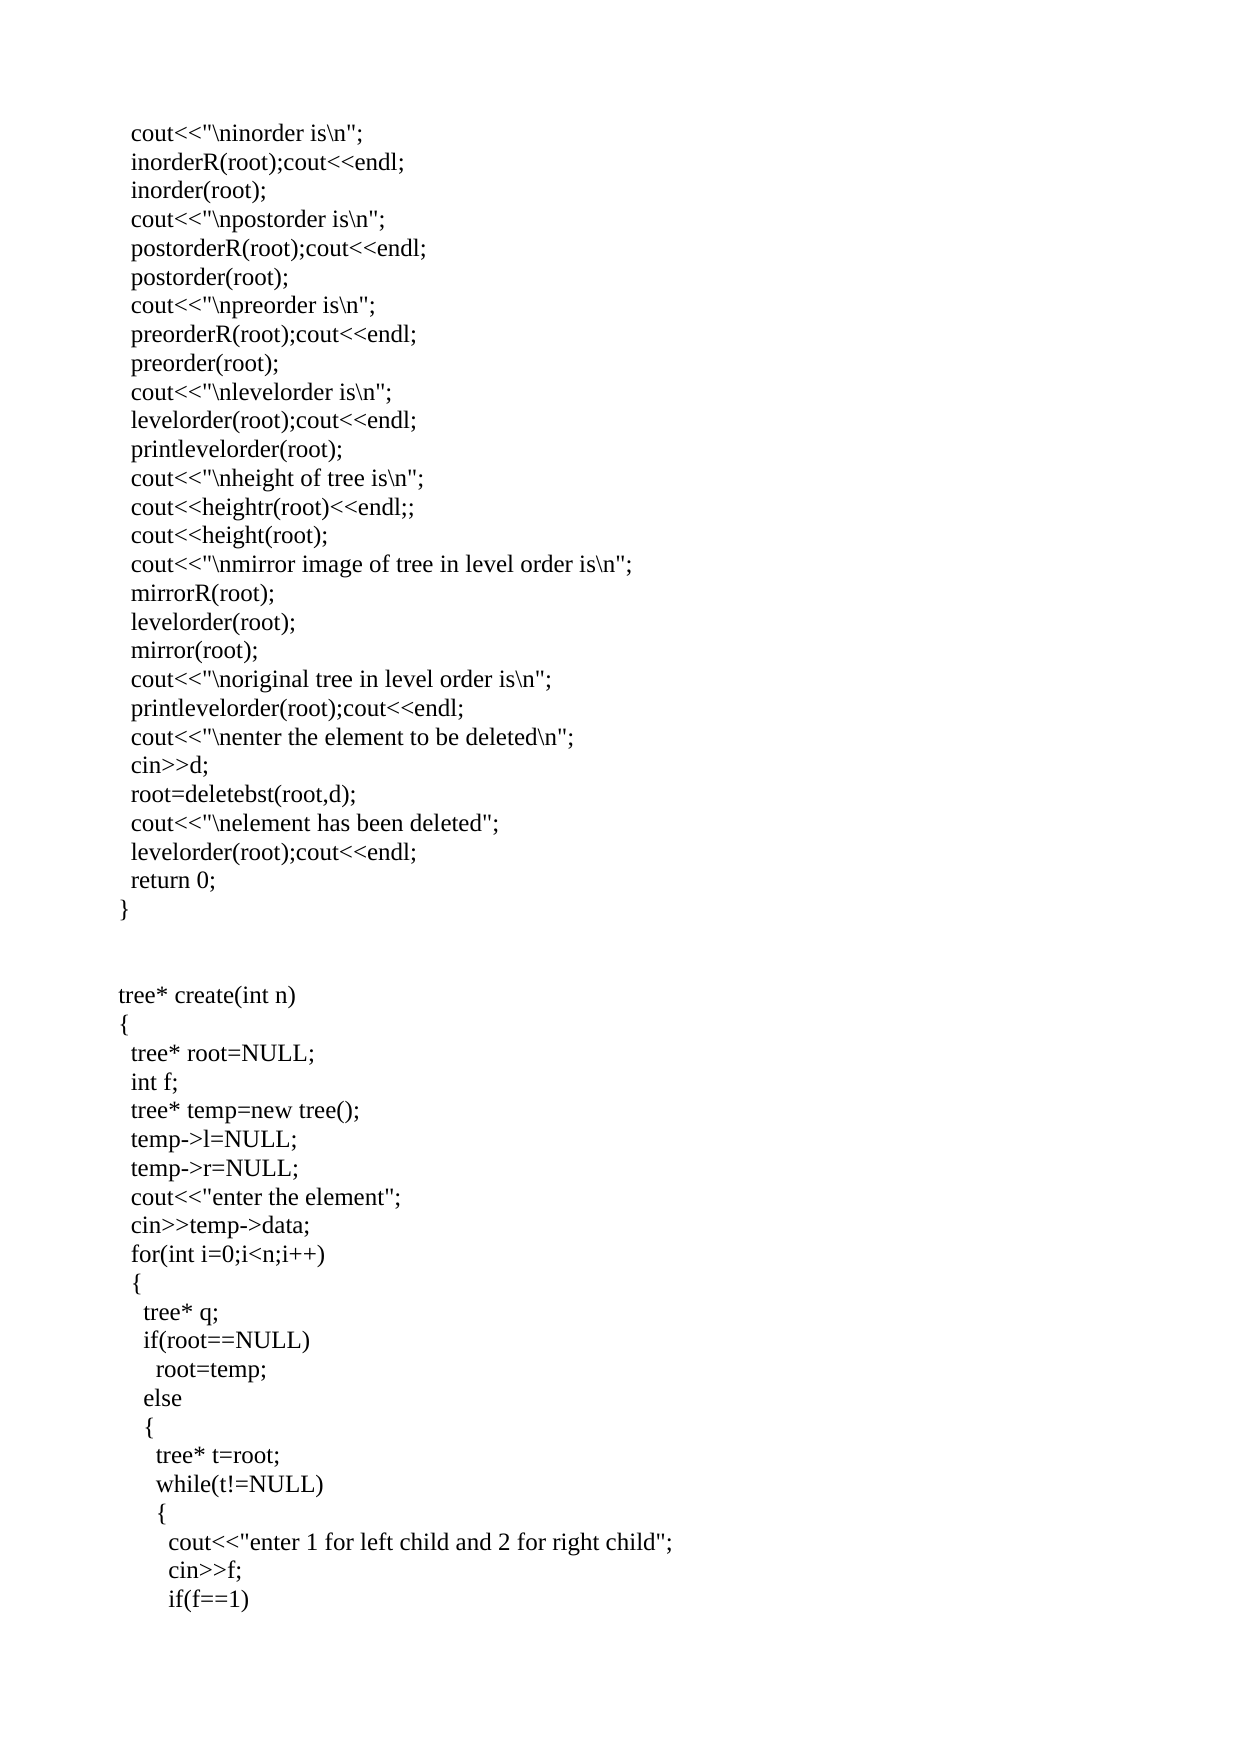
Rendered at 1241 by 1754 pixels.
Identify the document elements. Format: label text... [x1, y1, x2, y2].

text postorderR(root);cout<<endl; [118, 233, 1122, 262]
text preorder(root); [118, 348, 1122, 377]
text inorder(root); [118, 176, 1122, 204]
text levelorder(root);cout<<endl; [118, 406, 1122, 434]
text printlevelorder(root); [118, 434, 1122, 463]
text return 0; [118, 866, 1122, 894]
text tree* root=NULL; [118, 1038, 1122, 1067]
text { [118, 1268, 1122, 1297]
text mirror(root); [118, 636, 1122, 664]
text cout<<"enter the element"; [118, 1182, 1122, 1211]
text int f; [118, 1067, 1122, 1096]
text cin>>d; [118, 751, 1122, 779]
text cout<<heightr(root)<<endl;; [118, 492, 1122, 521]
text cout<<"\ninorder is\n"; [118, 118, 1122, 147]
text cout<<"\nheight of tree is\n"; [118, 463, 1122, 492]
text tree* t=root; [118, 1441, 1122, 1469]
text } [118, 894, 1122, 923]
text preorderR(root);cout<<endl; [118, 319, 1122, 348]
text cout<<"\nmirror image of tree in level order is\n"; [118, 549, 1122, 578]
text cout<<"\nlevelorder is\n"; [118, 377, 1122, 406]
text cin>>temp->data; [118, 1211, 1122, 1239]
text levelorder(root);cout<<endl; [118, 837, 1122, 866]
text cout<<"enter 1 for left child and 2 for right child"; [118, 1527, 1122, 1556]
text levelorder(root); [118, 607, 1122, 636]
text cout<<"\nelement has been deleted"; [118, 808, 1122, 837]
text { [118, 1009, 1122, 1038]
text cin>>f; [118, 1556, 1122, 1584]
text cout<<"\nenter the element to be deleted\n"; [118, 722, 1122, 751]
text tree* create(int n) [118, 981, 1122, 1009]
text tree* temp=new tree(); [118, 1096, 1122, 1124]
text temp->l=NULL; [118, 1124, 1122, 1153]
text while(t!=NULL) [118, 1469, 1122, 1498]
text root=deletebst(root,d); [118, 779, 1122, 808]
text cout<<"\npostorder is\n"; [118, 204, 1122, 233]
text if(root==NULL) [118, 1326, 1122, 1354]
text { [118, 1498, 1122, 1527]
text else [118, 1383, 1122, 1412]
text for(int i=0;i<n;i++) [118, 1239, 1122, 1268]
text printlevelorder(root);cout<<endl; [118, 693, 1122, 722]
text root=temp; [118, 1354, 1122, 1383]
text cout<<"\npreorder is\n"; [118, 291, 1122, 319]
text postorder(root); [118, 262, 1122, 291]
text cout<<"\noriginal tree in level order is\n"; [118, 664, 1122, 693]
text if(f==1) [118, 1584, 1122, 1613]
text cout<<height(root); [118, 521, 1122, 549]
text mirrorR(root); [118, 578, 1122, 607]
text inorderR(root);cout<<endl; [118, 147, 1122, 176]
text tree* q; [118, 1297, 1122, 1326]
text temp->r=NULL; [118, 1153, 1122, 1182]
text { [118, 1412, 1122, 1441]
